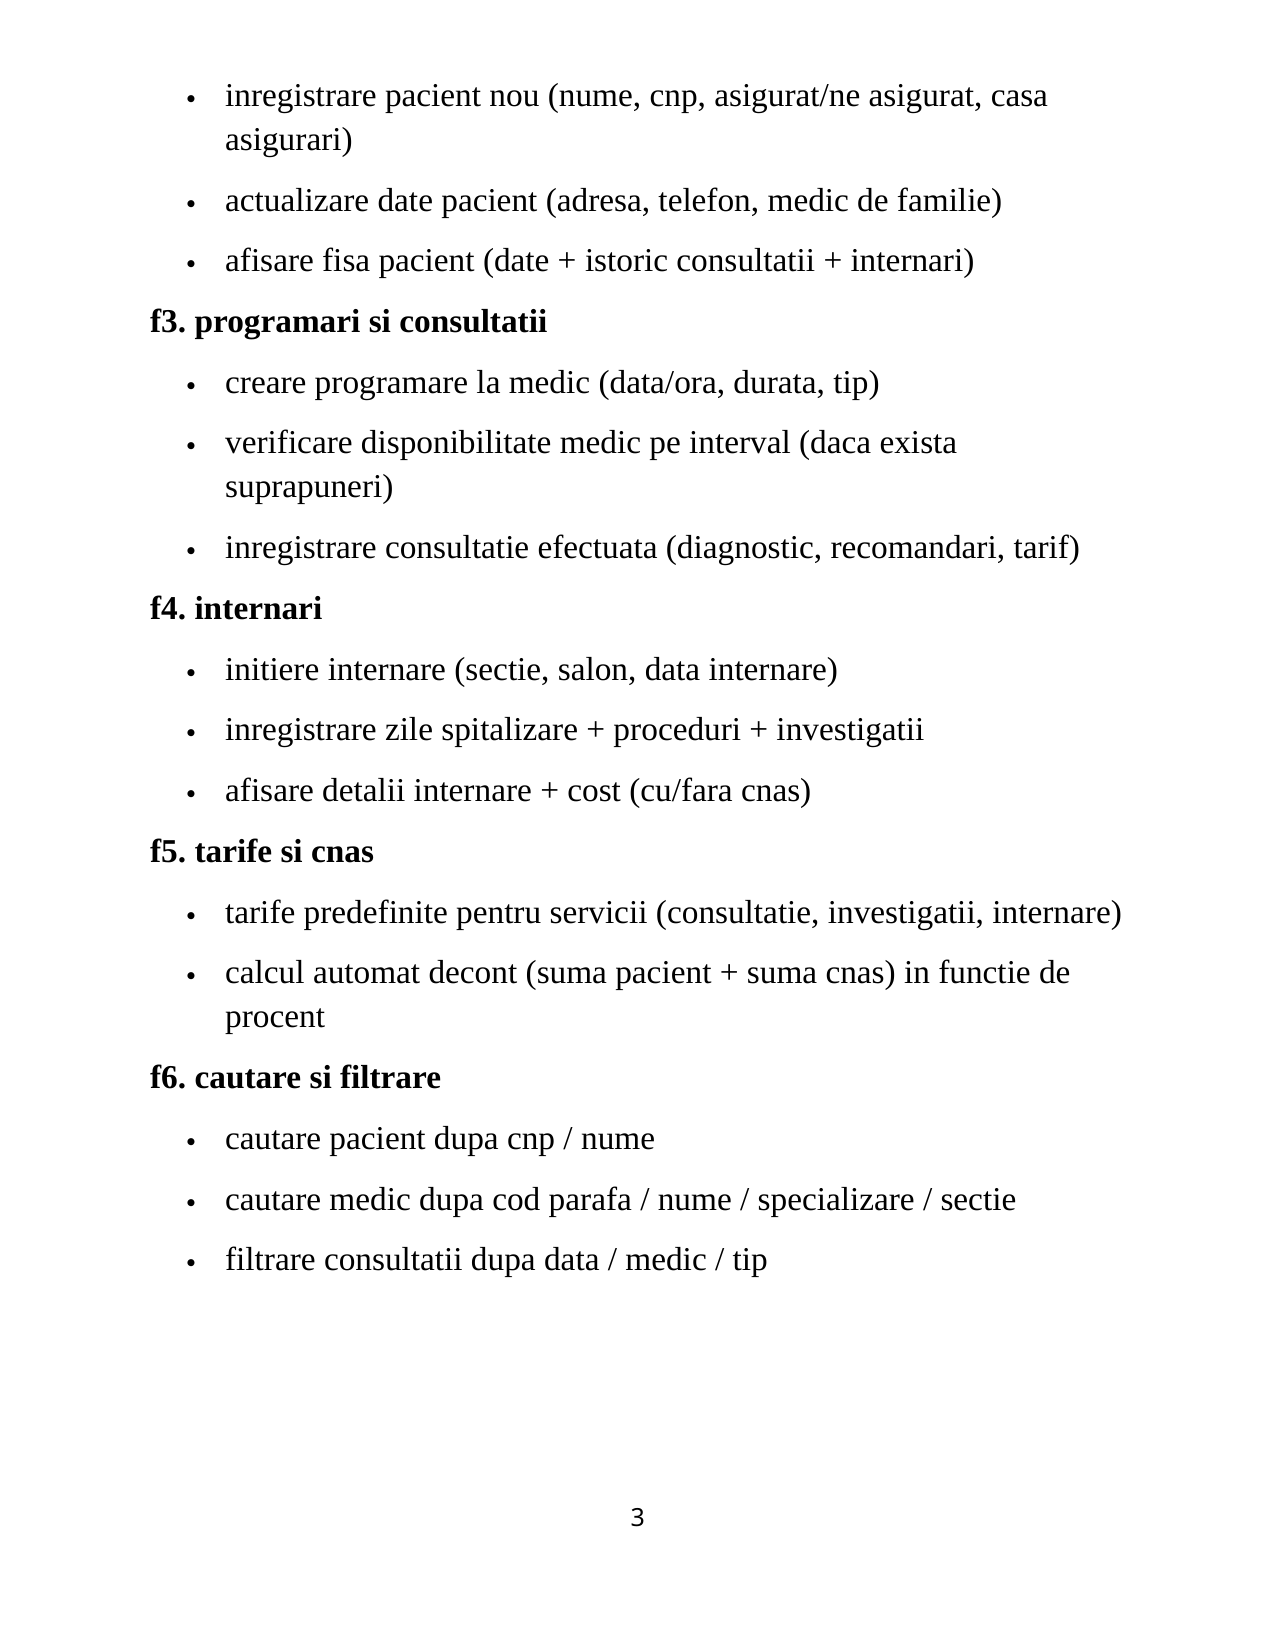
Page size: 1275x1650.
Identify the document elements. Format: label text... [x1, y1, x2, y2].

list tarife predefinite pentru servicii (consultatie, investigatii, internare) [187, 892, 1125, 930]
list afisare fisa pacient (date + istoric consultatii + internari) [187, 241, 1125, 279]
list inregistrare consultatie efectuata (diagnostic, recomandari, tarif) [187, 527, 1125, 566]
list filtrare consultatii dupa data / medic / tip [187, 1239, 1125, 1278]
text f5. tarife si cnas [150, 831, 1125, 869]
text f4. internari [150, 588, 1125, 627]
text f6. cautare si filtrare [150, 1057, 1125, 1096]
list actualizare date pacient (adresa, telefon, medic de familie) [187, 180, 1125, 218]
list cautare medic dupa cod parafa / nume / specializare / sectie [187, 1179, 1125, 1217]
list inregistrare pacient nou (nume, cnp, asigurat/ne asigurat, casa asigurari) [187, 75, 1125, 157]
list verificare disponibilitate medic pe interval (daca exista suprapuneri) [187, 423, 1125, 505]
list initiere internare (sectie, salon, data internare) [187, 649, 1125, 687]
list inregistrare zile spitalizare + proceduri + investigatii [187, 710, 1125, 748]
list calcul automat decont (suma pacient + suma cnas) in functie de procent [187, 953, 1125, 1035]
text f3. programari si consultatii [150, 301, 1125, 339]
list creare programare la medic (data/ora, durata, tip) [187, 362, 1125, 400]
list cautare pacient dupa cnp / nume [187, 1118, 1125, 1156]
list afisare detalii internare + cost (cu/fara cnas) [187, 770, 1125, 809]
